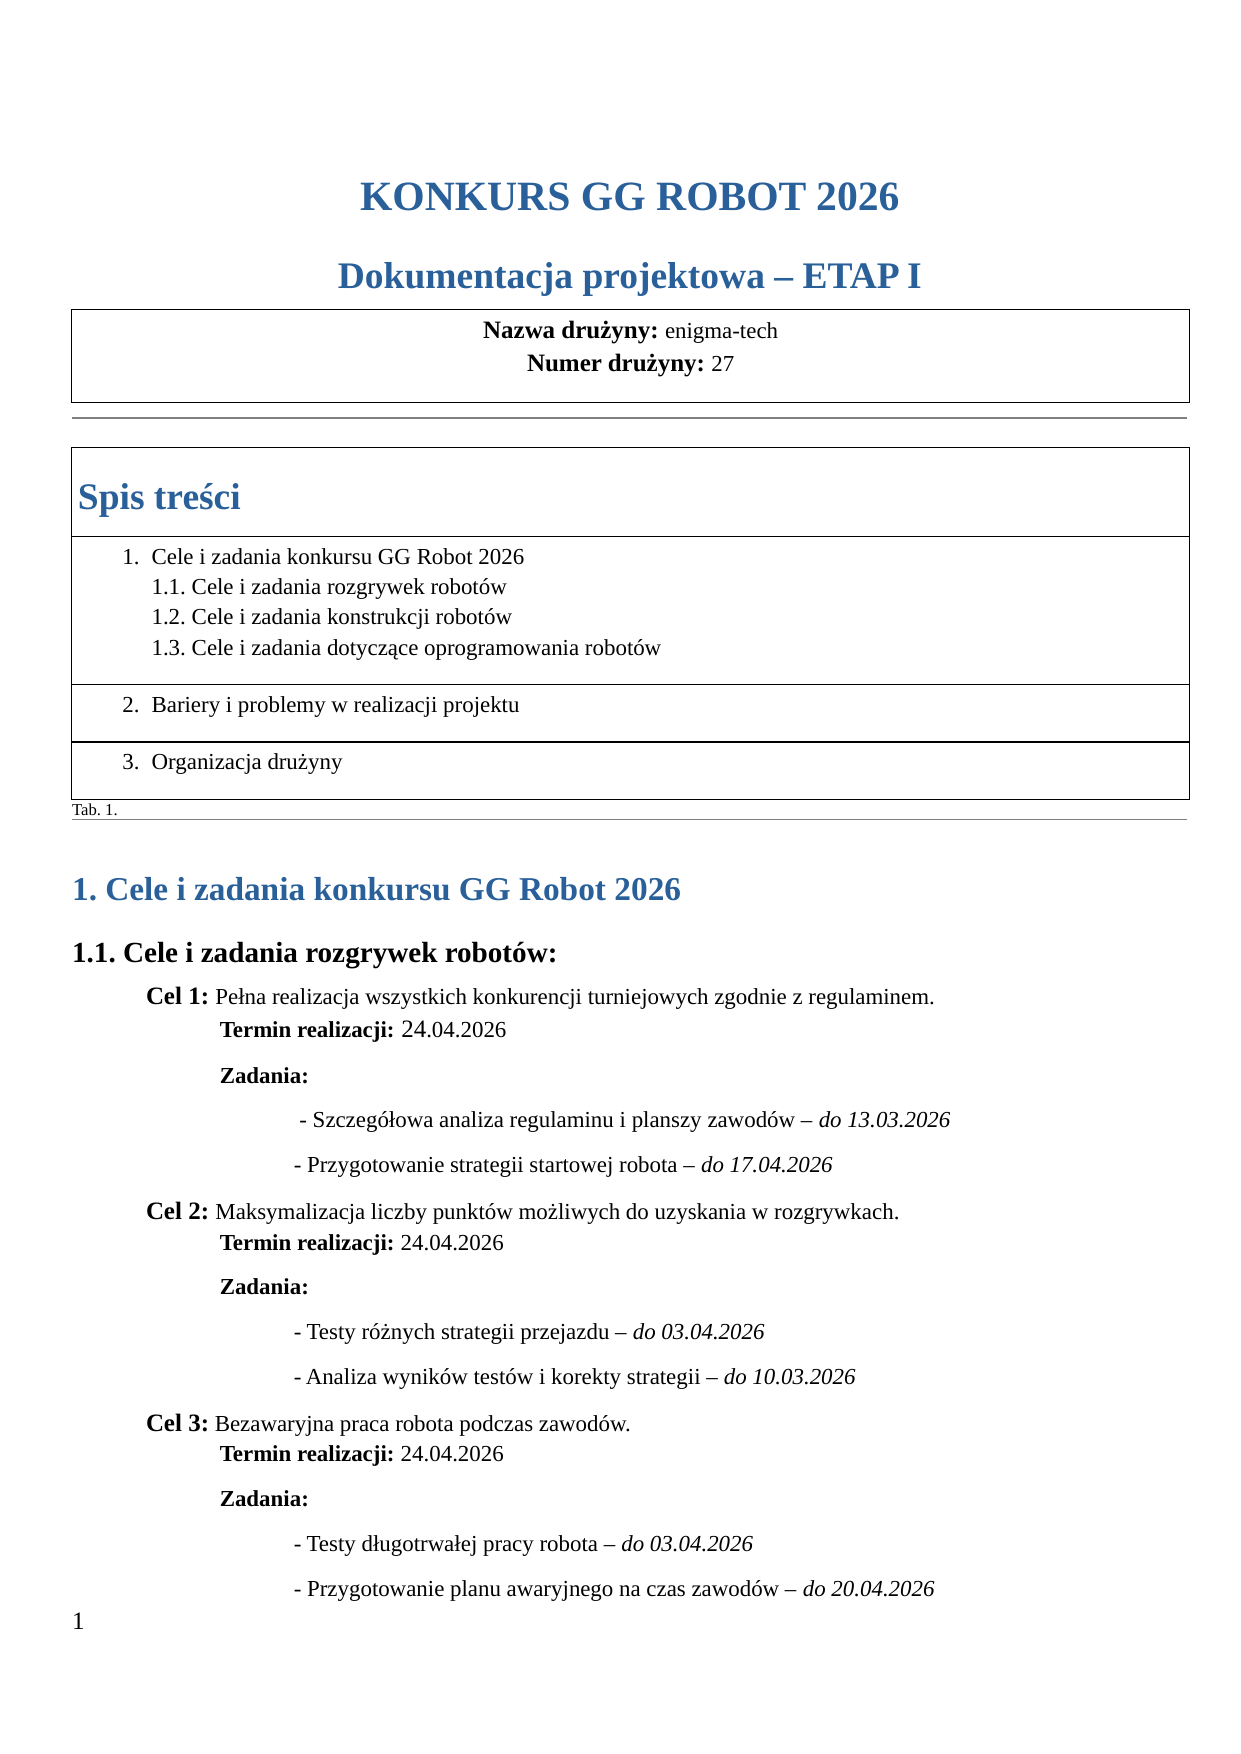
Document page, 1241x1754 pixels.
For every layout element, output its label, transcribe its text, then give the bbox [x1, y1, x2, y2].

table_cell Cele i zadania konkursu GG Robot 2026 1.1. Cele i zadania rozgrywek robotów 1.2. Cele i zadania konstrukcji robotów 1.3. Cele i zadania dotyczące oprogramowania robotów [72, 537, 1189, 684]
table_header Nazwa drużyny: enigma-tech Numer drużyny: 27 [72, 310, 1189, 402]
table_cell Bariery i problemy w realizacji projektu [72, 685, 1189, 741]
table_cell Organizacja drużyny [72, 743, 1189, 799]
text Cel 1: Pełna realizacja wszystkich konkurencji turniejowych zgodnie z regulaminem. Termin realizacji: 24.04.2026 [72, 981, 1187, 1043]
text Cel 2: Maksymalizacja liczby punktów możliwych do uzyskania w rozgrywkach. Termin realizacji: 24.04.2026 [72, 1196, 1187, 1255]
table_header Spis treści [72, 448, 1189, 536]
list - Testy długotrwałej pracy robota – do 03.04.2026 [190, 1530, 1187, 1556]
text Zadania: [72, 1062, 1187, 1088]
subtitle 1. Cele i zadania konkursu GG Robot 2026 [72, 869, 1187, 908]
text Zadania: [72, 1273, 1187, 1300]
list - Szczegółowa analiza regulaminu i planszy zawodów – do 13.03.2026 [190, 1106, 1187, 1133]
text Tab. 1. [72, 800, 1187, 819]
list - Przygotowanie strategii startowej robota – do 17.04.2026 [264, 1151, 1187, 1178]
list - Przygotowanie planu awaryjnego na czas zawodów – do 20.04.2026 [190, 1575, 1187, 1601]
subtitle KONKURS GG ROBOT 2026 [72, 172, 1187, 220]
list - Testy różnych strategii przejazdu – do 03.04.2026 [264, 1318, 1187, 1344]
text Cel 3: Bezawaryjna praca robota podczas zawodów. Termin realizacji: 24.04.2026 [72, 1408, 1187, 1467]
text Zadania: [72, 1485, 1187, 1512]
subtitle 1.1. Cele i zadania rozgrywek robotów: [72, 935, 1187, 968]
subtitle Dokumentacja projektowa – ETAP I [72, 253, 1187, 296]
list - Analiza wyników testów i korekty strategii – do 10.03.2026 [264, 1363, 1187, 1389]
